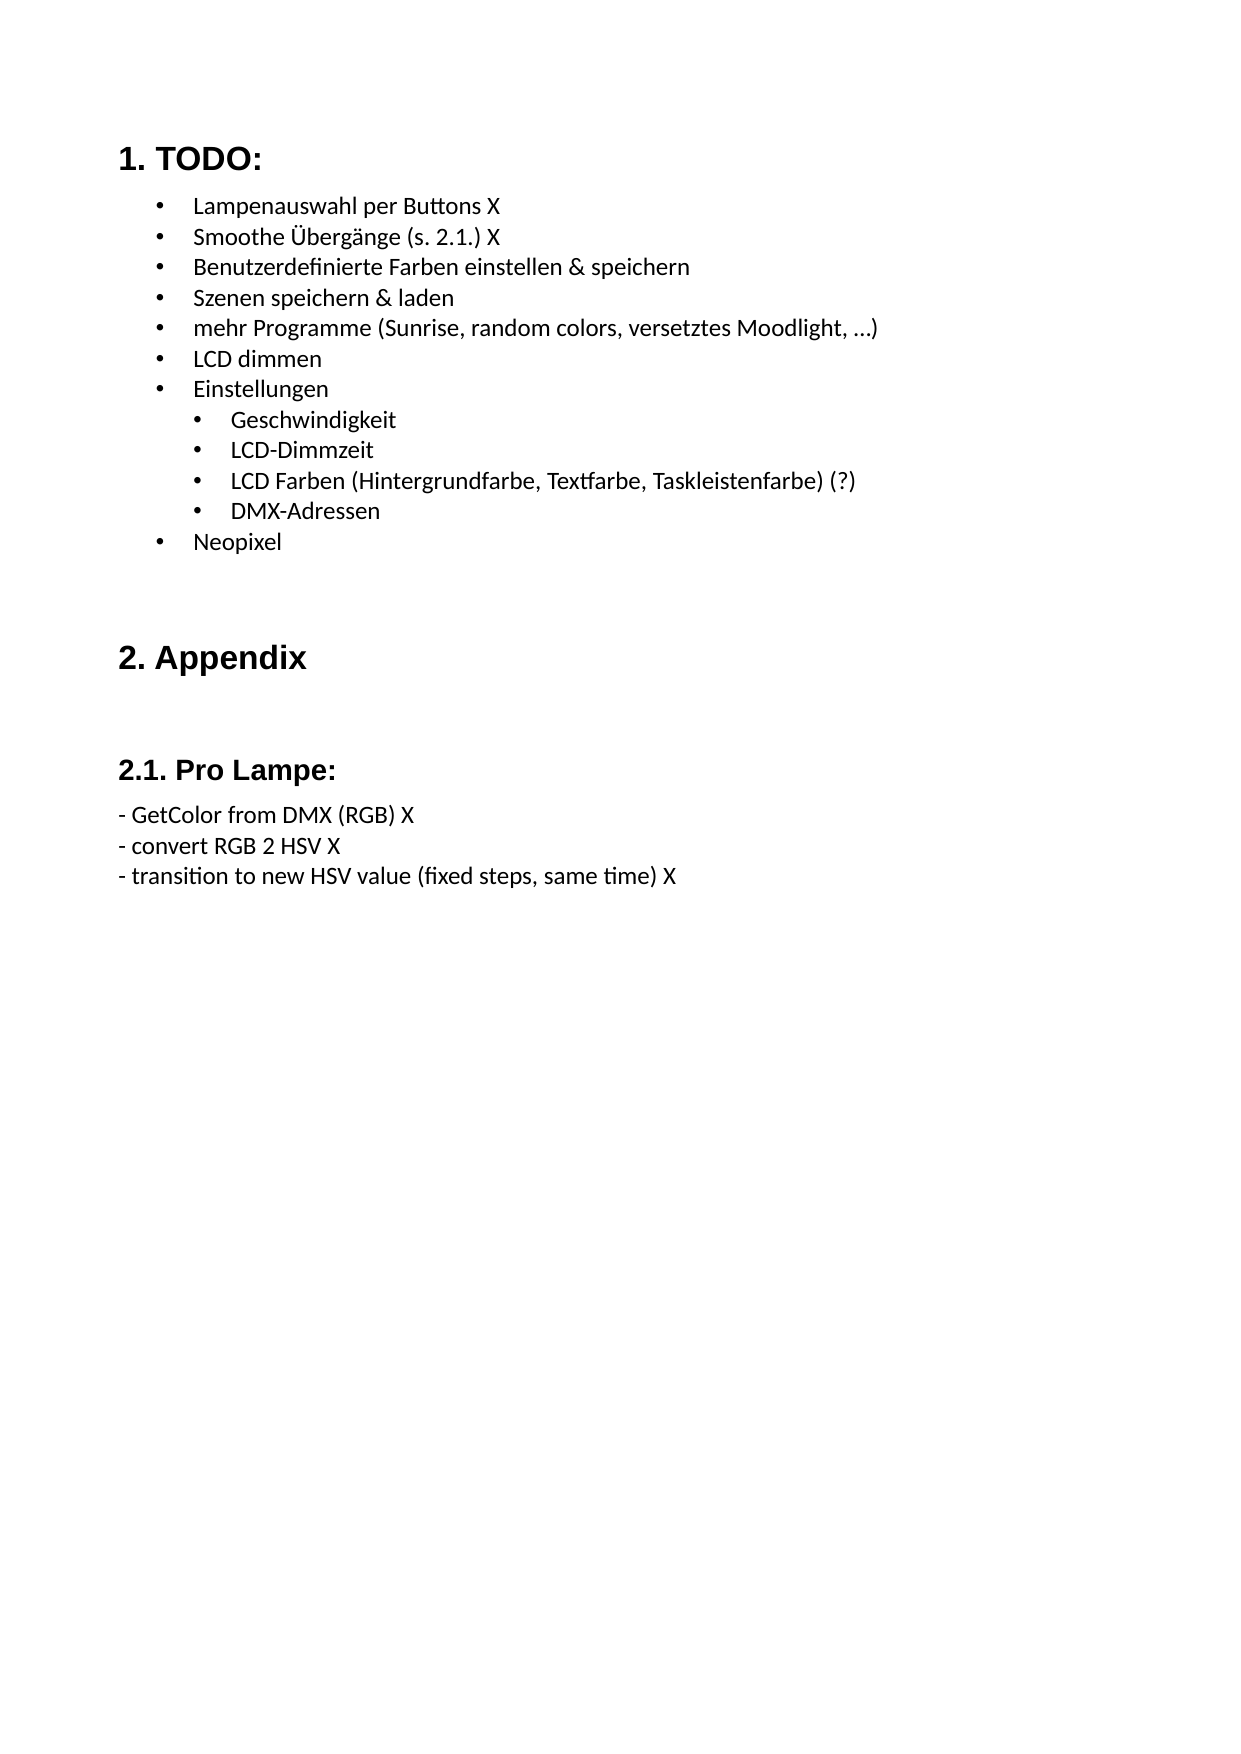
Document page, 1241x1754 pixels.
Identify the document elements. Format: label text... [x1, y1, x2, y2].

subtitle 1. TODO: [118, 139, 1122, 178]
list LCD Farben (Hintergrundfarbe, Textfarbe, Taskleistenfarbe) (?) [193, 465, 1122, 495]
list LCD dimmen [156, 343, 1122, 373]
list Lampenauswahl per Buttons X [156, 190, 1122, 221]
list Neopixel [156, 526, 1122, 556]
list mehr Programme (Sunrise, random colors, versetztes Moodlight, …) [156, 312, 1122, 343]
list Einstellungen [156, 373, 1122, 404]
list LCD-Dimmzeit [193, 434, 1122, 465]
text - GetColor from DMX (RGB) X [118, 799, 1122, 830]
text - transition to new HSV value (fixed steps, same time) X [118, 860, 1122, 891]
text - convert RGB 2 HSV X [118, 830, 1122, 860]
subtitle 2.1. Pro Lampe: [118, 753, 1122, 787]
list Szenen speichern & laden [156, 282, 1122, 312]
subtitle 2. Appendix [118, 638, 1122, 677]
list DMX-Adressen [193, 495, 1122, 526]
list Smoothe Übergänge (s. 2.1.) X [156, 221, 1122, 251]
list Benutzerdefinierte Farben einstellen & speichern [156, 251, 1122, 282]
list Geschwindigkeit [193, 404, 1122, 434]
